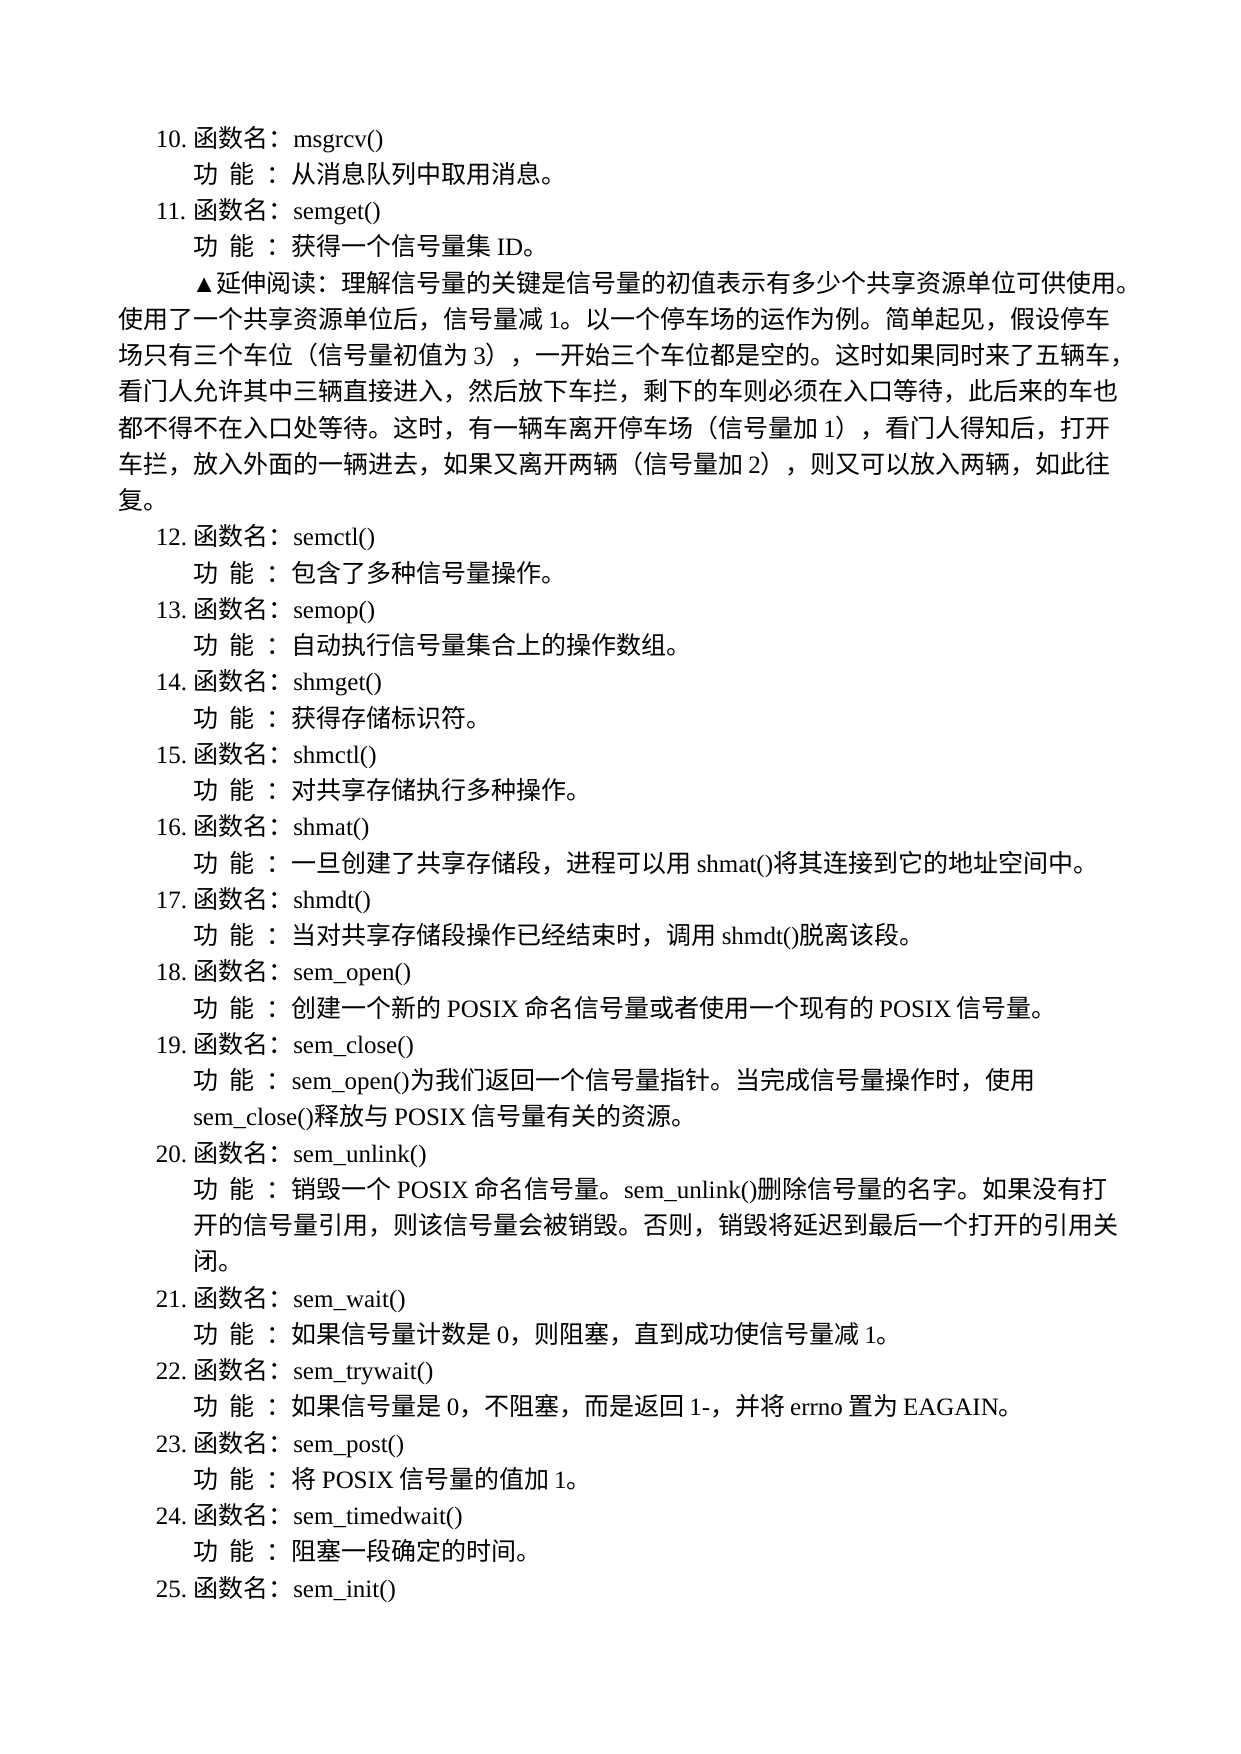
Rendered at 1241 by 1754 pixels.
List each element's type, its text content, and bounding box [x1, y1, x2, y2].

list 函数名：sem_post() [156, 1423, 1122, 1459]
list 函数名：sem_init() [156, 1568, 1122, 1604]
list 功 能 ：销毁一个POSIX命名信号量。sem_unlink()删除信号量的名字。如果没有打开的信号量引用，则该信号量会被销毁。否则，销毁将延迟到最后一个打开的引用关闭。 [156, 1169, 1122, 1278]
list 功 能 ：创建一个新的POSIX命名信号量或者使用一个现有的POSIX信号量。 [156, 988, 1122, 1024]
list 函数名：sem_close() [156, 1024, 1122, 1061]
list 功 能 ：从消息队列中取用消息。 [156, 154, 1122, 191]
list 功 能 ：一旦创建了共享存储段，进程可以用shmat()将其连接到它的地址空间中。 [156, 843, 1122, 879]
list 功 能 ：包含了多种信号量操作。 [156, 553, 1122, 589]
list 函数名：shmctl() [156, 734, 1122, 771]
list 函数名：msgrcv() [156, 118, 1122, 154]
list 功 能 ：获得存储标识符。 [156, 698, 1122, 734]
list 功 能 ：将POSIX信号量的值加1。 [156, 1459, 1122, 1496]
list 功 能 ：如果信号量是0，不阻塞，而是返回1-，并将errno置为EAGAIN。 [156, 1387, 1122, 1423]
list 功 能 ：sem_open()为我们返回一个信号量指针。当完成信号量操作时，使用sem_close()释放与POSIX信号量有关的资源。 [156, 1061, 1122, 1133]
list 函数名：shmdt() [156, 879, 1122, 916]
list 功 能 ：获得一个信号量集ID。 [156, 227, 1122, 263]
list 功 能 ：对共享存储执行多种操作。 [156, 771, 1122, 807]
list 功 能 ：阻塞一段确定的时间。 [156, 1532, 1122, 1568]
list 函数名：sem_trywait() [156, 1351, 1122, 1387]
list 函数名：sem_timedwait() [156, 1496, 1122, 1532]
list 函数名：shmat() [156, 807, 1122, 843]
list 函数名：semctl() [156, 517, 1122, 553]
list 函数名：sem_wait() [156, 1278, 1122, 1314]
list 功 能 ：自动执行信号量集合上的操作数组。 [156, 626, 1122, 662]
list 功 能 ：如果信号量计数是0，则阻塞，直到成功使信号量减1。 [156, 1314, 1122, 1351]
text ▲延伸阅读：理解信号量的关键是信号量的初值表示有多少个共享资源单位可供使用。使用了一个共享资源单位后，信号量减1。以一个停车场的运作为例。简单起见，假设停车场只有三个车位（信号量初值为3），一开始三个车位都是空的。这时如果同时来了五辆车，看门人允许其中三辆直接进入，然后放下车拦，剩下的车则必须在入口等待，此后来的车也都不得不在入口处等待。这时，有一辆车离开停车场（信号量加1），看门人得知后，打开车拦，放入外面的一辆进去，如果又离开两辆（信号量加2），则又可以放入两辆，如此往复。 [118, 263, 1122, 517]
list 函数名：shmget() [156, 662, 1122, 698]
list 函数名：sem_open() [156, 952, 1122, 988]
list 功 能 ：当对共享存储段操作已经结束时，调用shmdt()脱离该段。 [156, 916, 1122, 952]
list 函数名：sem_unlink() [156, 1133, 1122, 1169]
list 函数名：semget() [156, 191, 1122, 227]
list 函数名：semop() [156, 589, 1122, 626]
